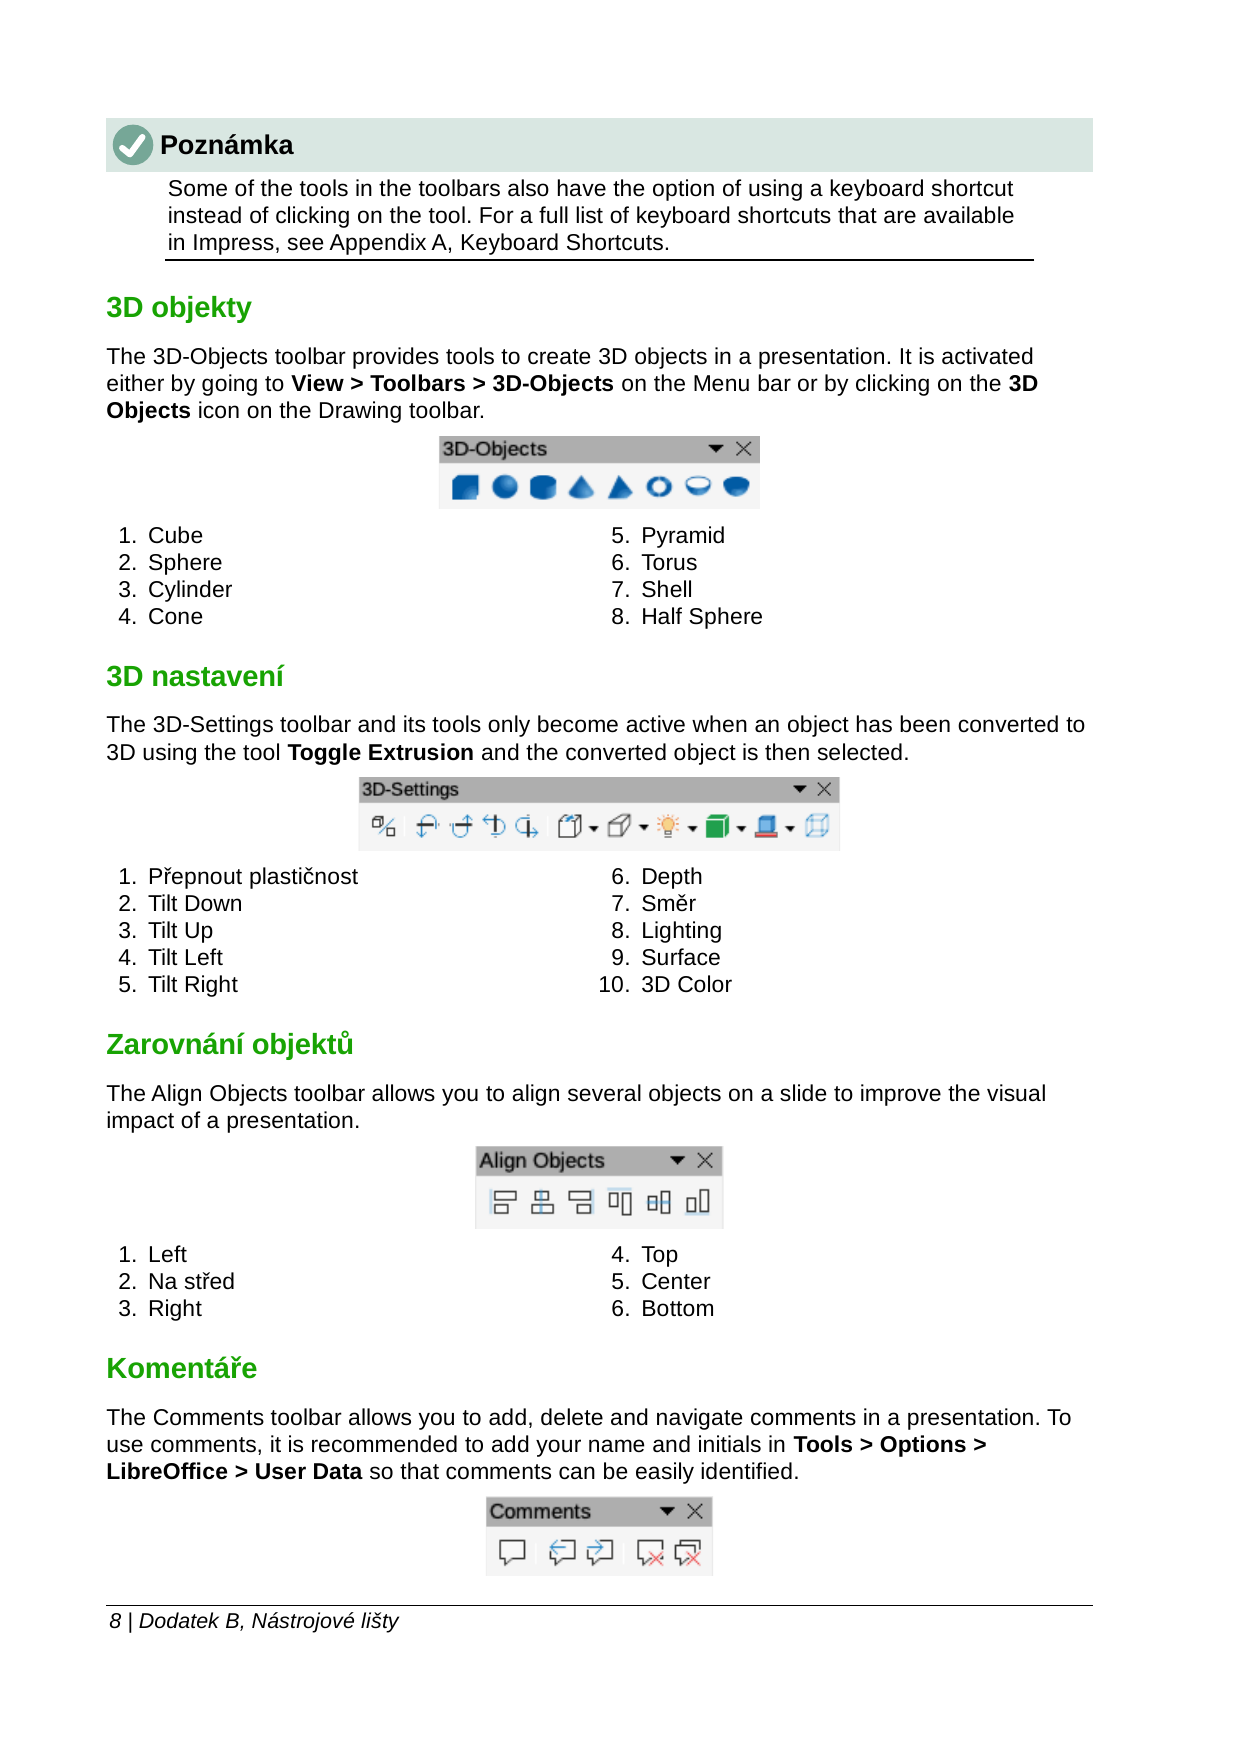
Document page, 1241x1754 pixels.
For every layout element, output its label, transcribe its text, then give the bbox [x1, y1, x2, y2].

list 3D Color [631, 971, 1093, 998]
text The Align Objects toolbar allows you to align several objects on a slide to improve the visual impact of a presentation. [106, 1079, 1093, 1133]
list Na střed [137, 1267, 599, 1294]
text Some of the tools in the toolbars also have the option of using a keyboard shortcut instead of clicking on the tool. For a full list of keyboard shortcuts that are available in Impress, see Appendix A, Keyboard Shortcuts. [164, 172, 1034, 261]
picture [475, 1146, 724, 1229]
list Right [137, 1294, 599, 1321]
list Cylinder [137, 575, 599, 602]
subtitle 3D objekty [106, 290, 1093, 324]
list Cube [137, 521, 599, 548]
subtitle 3D nastavení [106, 658, 1093, 692]
list Pyramid [631, 521, 1093, 548]
list Tilt Right [137, 971, 599, 998]
picture [485, 1496, 714, 1576]
picture [438, 436, 760, 509]
list Surface [631, 944, 1093, 971]
list Torus [631, 548, 1093, 575]
list Bottom [631, 1294, 1093, 1321]
list Depth [631, 862, 1093, 889]
list Sphere [137, 548, 599, 575]
text The 3D-Settings toolbar and its tools only become active when an object has been converted to 3D using the tool Toggle Extrusion and the converted object is then selected. [106, 711, 1093, 765]
list Shell [631, 575, 1093, 602]
list Lighting [631, 917, 1093, 944]
list Cone [137, 602, 599, 629]
list Tilt Down [137, 889, 599, 917]
subtitle Komentáře [106, 1351, 1093, 1384]
list Tilt Left [137, 944, 599, 971]
list Center [631, 1267, 1093, 1294]
list Přepnout plastičnost [137, 862, 599, 889]
list Left [137, 1240, 599, 1267]
list Half Sphere [631, 602, 1093, 629]
text The 3D-Objects toolbar provides tools to create 3D objects in a presentation. It is activated either by going to View > Toolbars > 3D-Objects on the Menu bar or by clicking on the 3D Objects icon on the Drawing toolbar. [106, 342, 1093, 424]
subtitle Zarovnání objektů [106, 1027, 1093, 1061]
list Směr [631, 889, 1093, 917]
picture [358, 777, 841, 851]
list Tilt Up [137, 917, 599, 944]
text The Comments toolbar allows you to add, delete and navigate comments in a presentation. To use comments, it is recommended to add your name and initials in Tools > Options > LibreOffice > User Data so that comments can be easily identified. [106, 1403, 1093, 1484]
list Top [631, 1240, 1093, 1267]
subtitle Poznámka [106, 118, 1093, 172]
